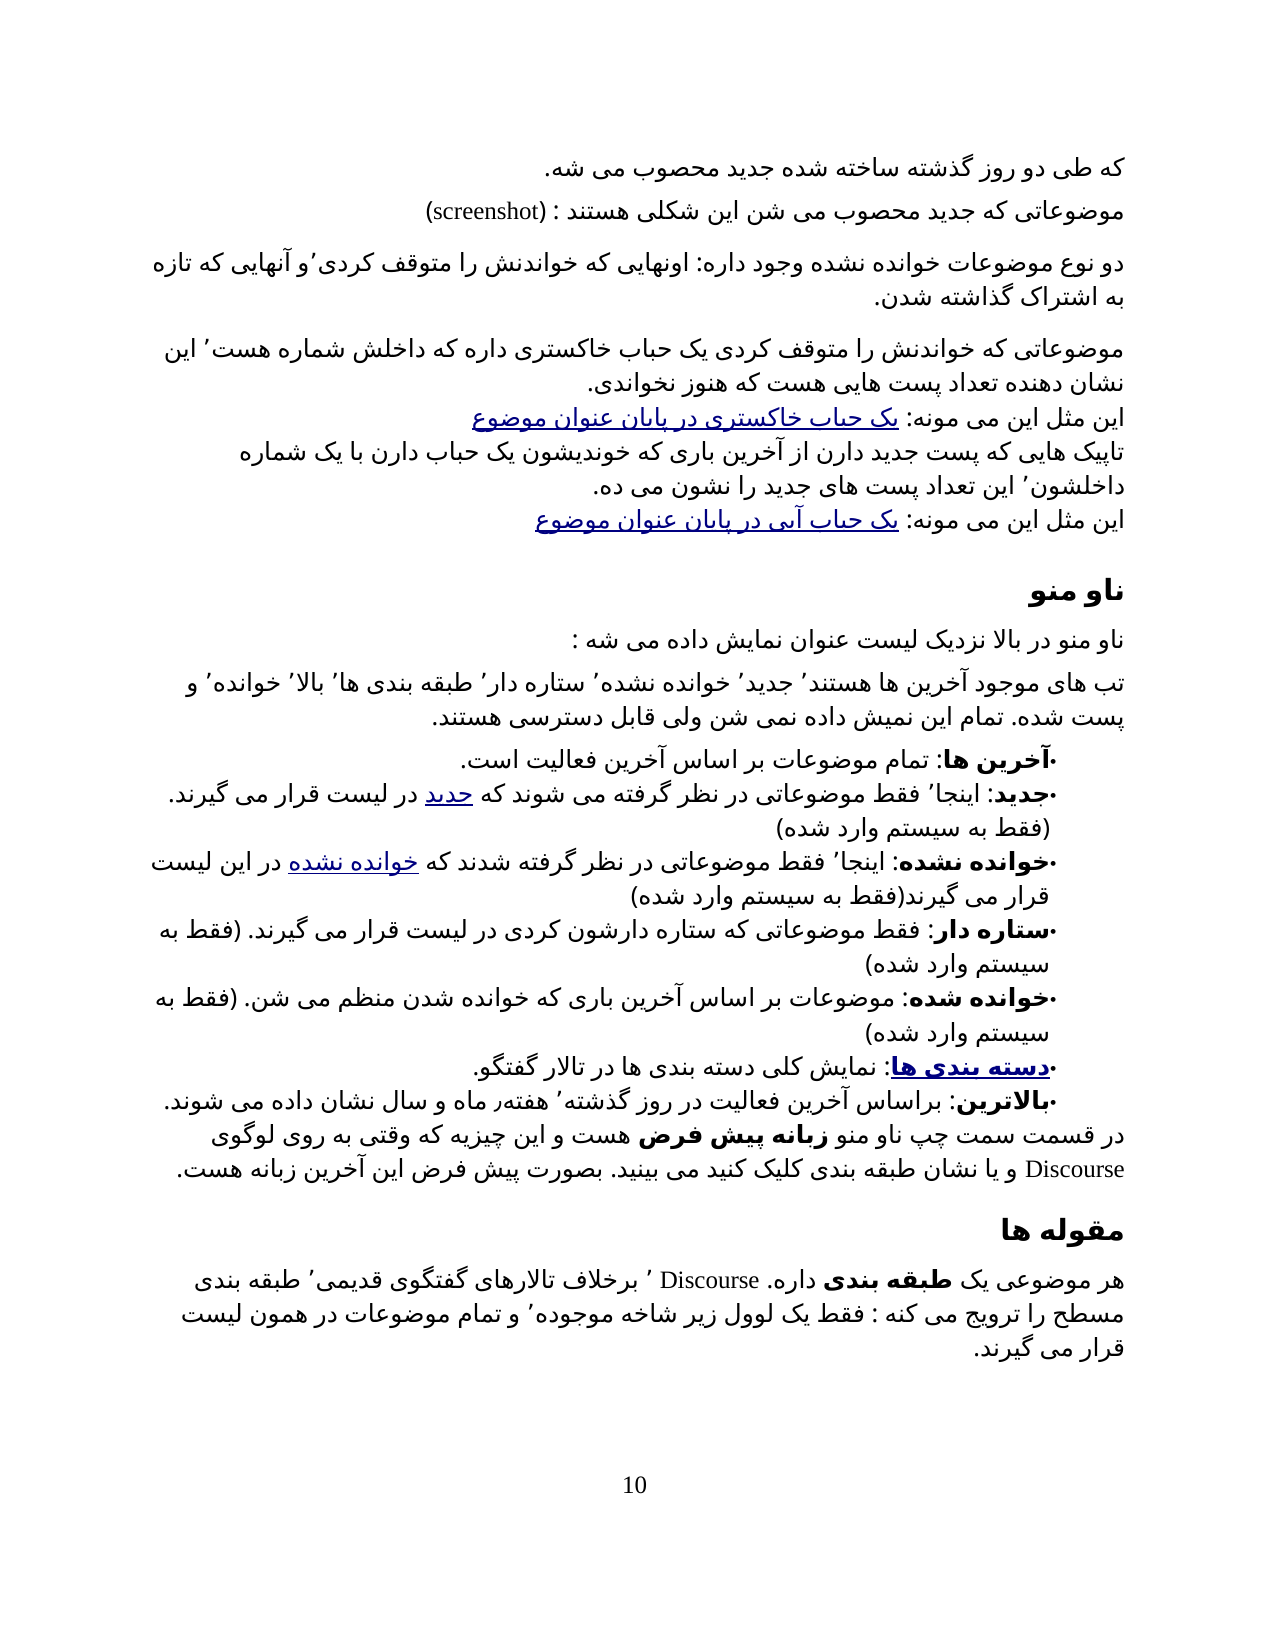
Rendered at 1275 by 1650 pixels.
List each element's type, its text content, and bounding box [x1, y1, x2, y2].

list بالاترین: براساس آخرین فعالیت در روز گذشته٬ هفته٫ ماه و سال نشان داده می شوند. [150, 1082, 1087, 1116]
list جدید: اینجا٬ فقط موضوعاتی در نظر گرفته می شوند که جدید در لیست قرار می گیرند. (فقط به سیستم وارد شده) [150, 776, 1087, 844]
text هر موضوعی یک طبقه بندی داره. Discourse ٬‌ برخلاف تالارهای گفتگوی قدیمی٬ طبقه بندی مسطح را ترویج می کنه : فقط یک لوول زیر شاخه موجوده٬ و تمام موضوعات در همون لیست قرار می گیرند. [150, 1262, 1125, 1364]
text تب های موجود آخرین ها هستند٬‌ جدید٬ خوانده نشده٬ ستاره دار٬ طبقه بندی ها٬‌ بالا٬ خوانده٬ و پست شده. تمام این نمیش داده نمی شن ولی قابل دسترسی هستند. [150, 664, 1125, 733]
list ستاره دار: فقط موضوعاتی که ستاره دارشون کردی در لیست قرار می گیرند. (فقط به سیستم وارد شده) [150, 912, 1087, 980]
text موضوعاتی که جدید محصوب می شن این شکلی هستند : (screenshot) [150, 193, 1125, 227]
text در قسمت سمت چپ ناو منو زبانه پیش فرض هست و این چیزیه که وقتی به روی لوگوی Discourse و یا نشان طبقه بندی کلیک کنید می بینید. بصورت پیش فرض این آخرین زبانه هست. [150, 1116, 1125, 1184]
subtitle مقوله ها [150, 1209, 1125, 1249]
text که طی دو روز گذشته ساخته شده جدید محصوب می شه. [150, 150, 1125, 184]
subtitle ناو منو [150, 569, 1125, 609]
text موضوعاتی که خواندنش را متوقف کردی یک حباب خاکستری داره که داخلش شماره هست٬‌ این نشان دهنده تعداد پست هایی هست که هنوز نخواندی. این مثل این می مونه: یک حباب خاکستری در پایان عنوان موضوع تاپیک هایی که پست جدید دارن از آخرین باری که خوندیشون یک حباب دارن با یک شماره داخلشون٬ این تعداد پست های جدید را نشون می ده. این مثل این می مونه: یک حباب آبی در پایان عنوان موضوع [150, 331, 1125, 535]
text دو نوع موضوعات خوانده نشده وجود داره: اونهایی که خواندنش را متوقف کردی٬‌و آنهایی که تازه به اشتراک گذاشته شدن. [150, 245, 1125, 313]
text ناو منو در بالا نزدیک لیست عنوان نمایش داده می شه : [150, 622, 1125, 656]
list خوانده شده: موضوعات بر اساس آخرین باری که خوانده شدن منظم می شن. (فقط به سیستم وارد شده) [150, 980, 1087, 1048]
list آخرین ها: تمام موضوعات بر اساس آخرین فعالیت است. [150, 742, 1087, 776]
list خوانده نشده: اینجا٬ فقط موضوعاتی در نظر گرفته شدند که خوانده نشده در این لیست قرار می گیرند(فقط به سیستم وارد شده) [150, 844, 1087, 912]
list دسته بندی ها: نمایش کلی دسته بندی ها در تالار گفتگو. [150, 1048, 1087, 1082]
